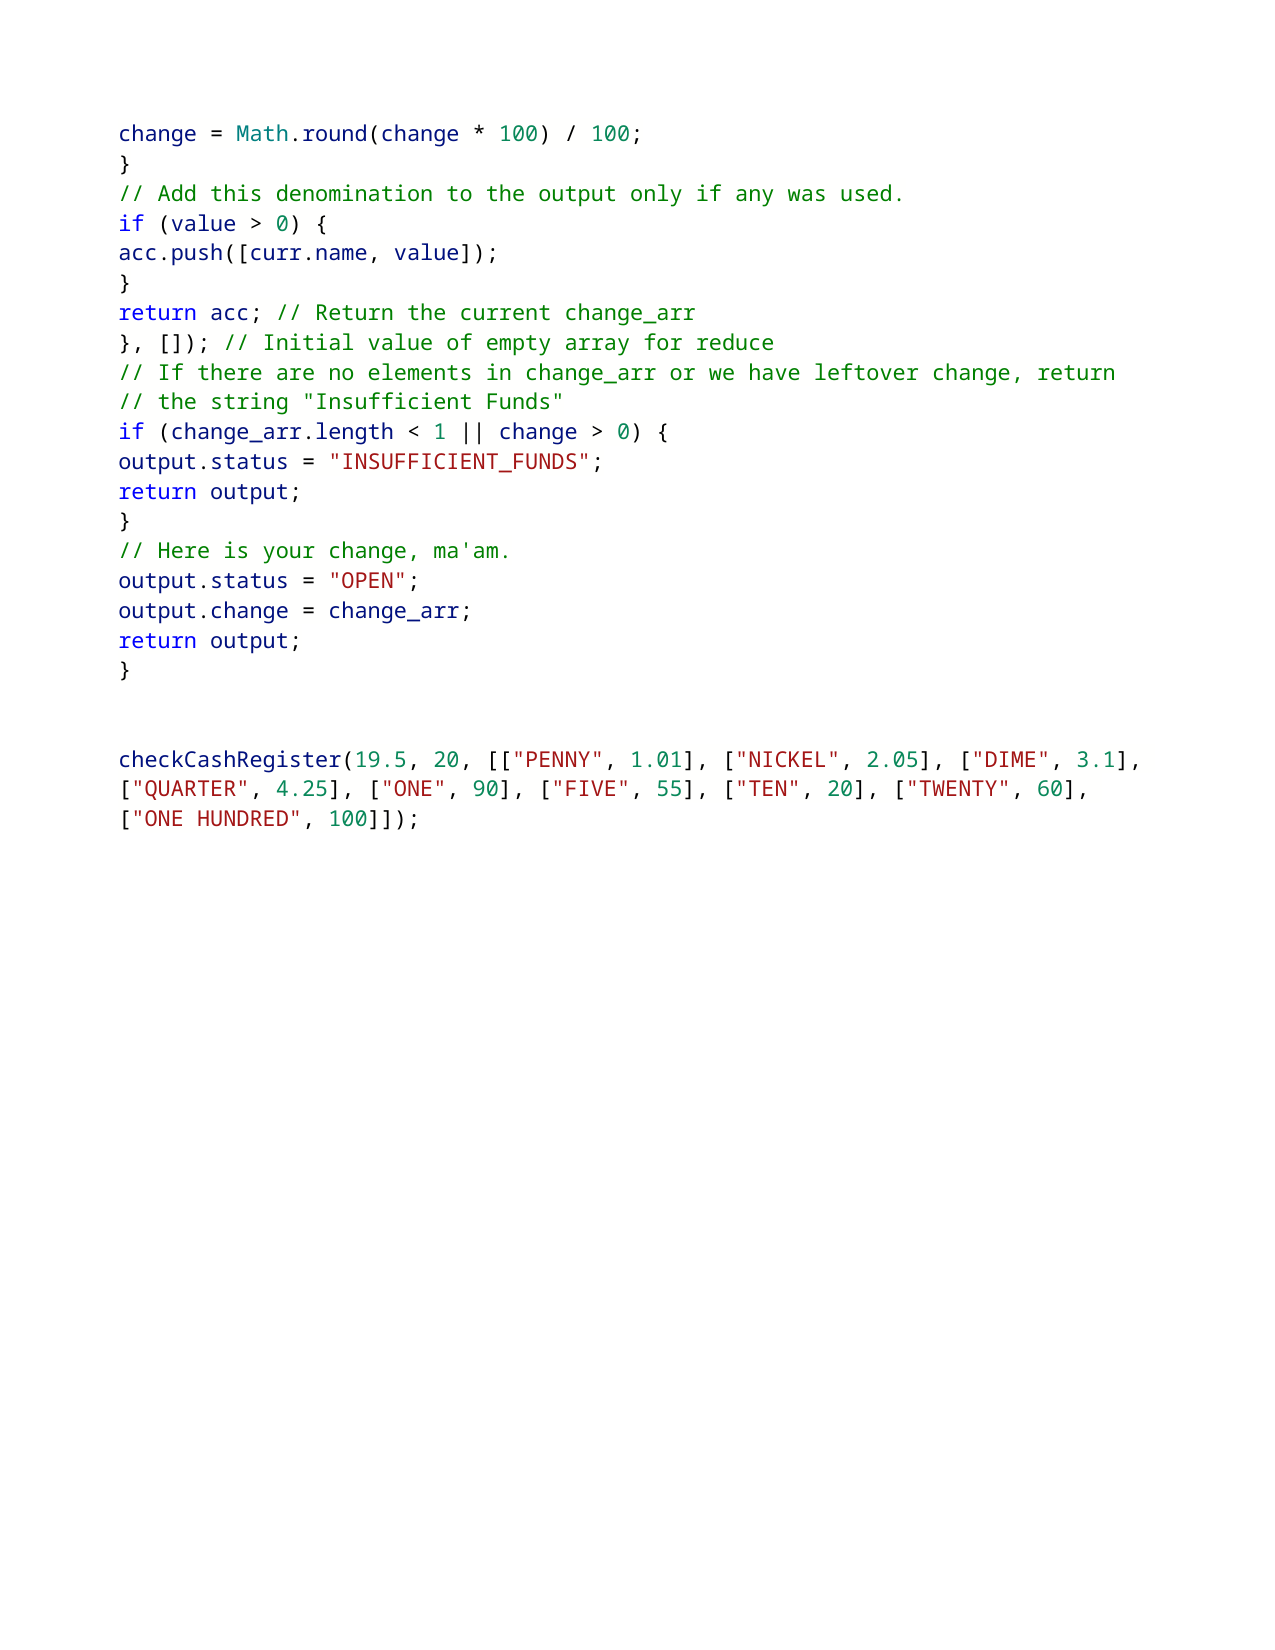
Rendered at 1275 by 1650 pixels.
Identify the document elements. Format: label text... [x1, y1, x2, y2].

text if (change_arr.length < 1 || change > 0) { [118, 416, 1157, 446]
text // If there are no elements in change_arr or we have leftover change, return [118, 356, 1157, 386]
text acc.push([curr.name, value]); [118, 237, 1157, 267]
text } [118, 654, 1157, 684]
text } [118, 505, 1157, 535]
text output.status = "OPEN"; [118, 565, 1157, 595]
text // the string "Insufficient Funds" [118, 386, 1157, 416]
text return acc; // Return the current change_arr [118, 297, 1157, 327]
text // Here is your change, ma'am. [118, 535, 1157, 565]
text output.change = change_arr; [118, 595, 1157, 624]
text }, []); // Initial value of empty array for reduce [118, 327, 1157, 356]
text if (value > 0) { [118, 207, 1157, 237]
text } [118, 148, 1157, 178]
text return output; [118, 476, 1157, 505]
text // Add this denomination to the output only if any was used. [118, 178, 1157, 207]
text } [118, 267, 1157, 297]
text change = Math.round(change * 100) / 100; [118, 118, 1157, 148]
text checkCashRegister(19.5, 20, [["PENNY", 1.01], ["NICKEL", 2.05], ["DIME", 3.1], ["QUARTER", 4.25], ["ONE", 90], ["FIVE", 55], ["TEN", 20], ["TWENTY", 60], ["ONE HUNDRED", 100]]); [118, 743, 1157, 833]
text output.status = "INSUFFICIENT_FUNDS"; [118, 446, 1157, 476]
text return output; [118, 624, 1157, 654]
